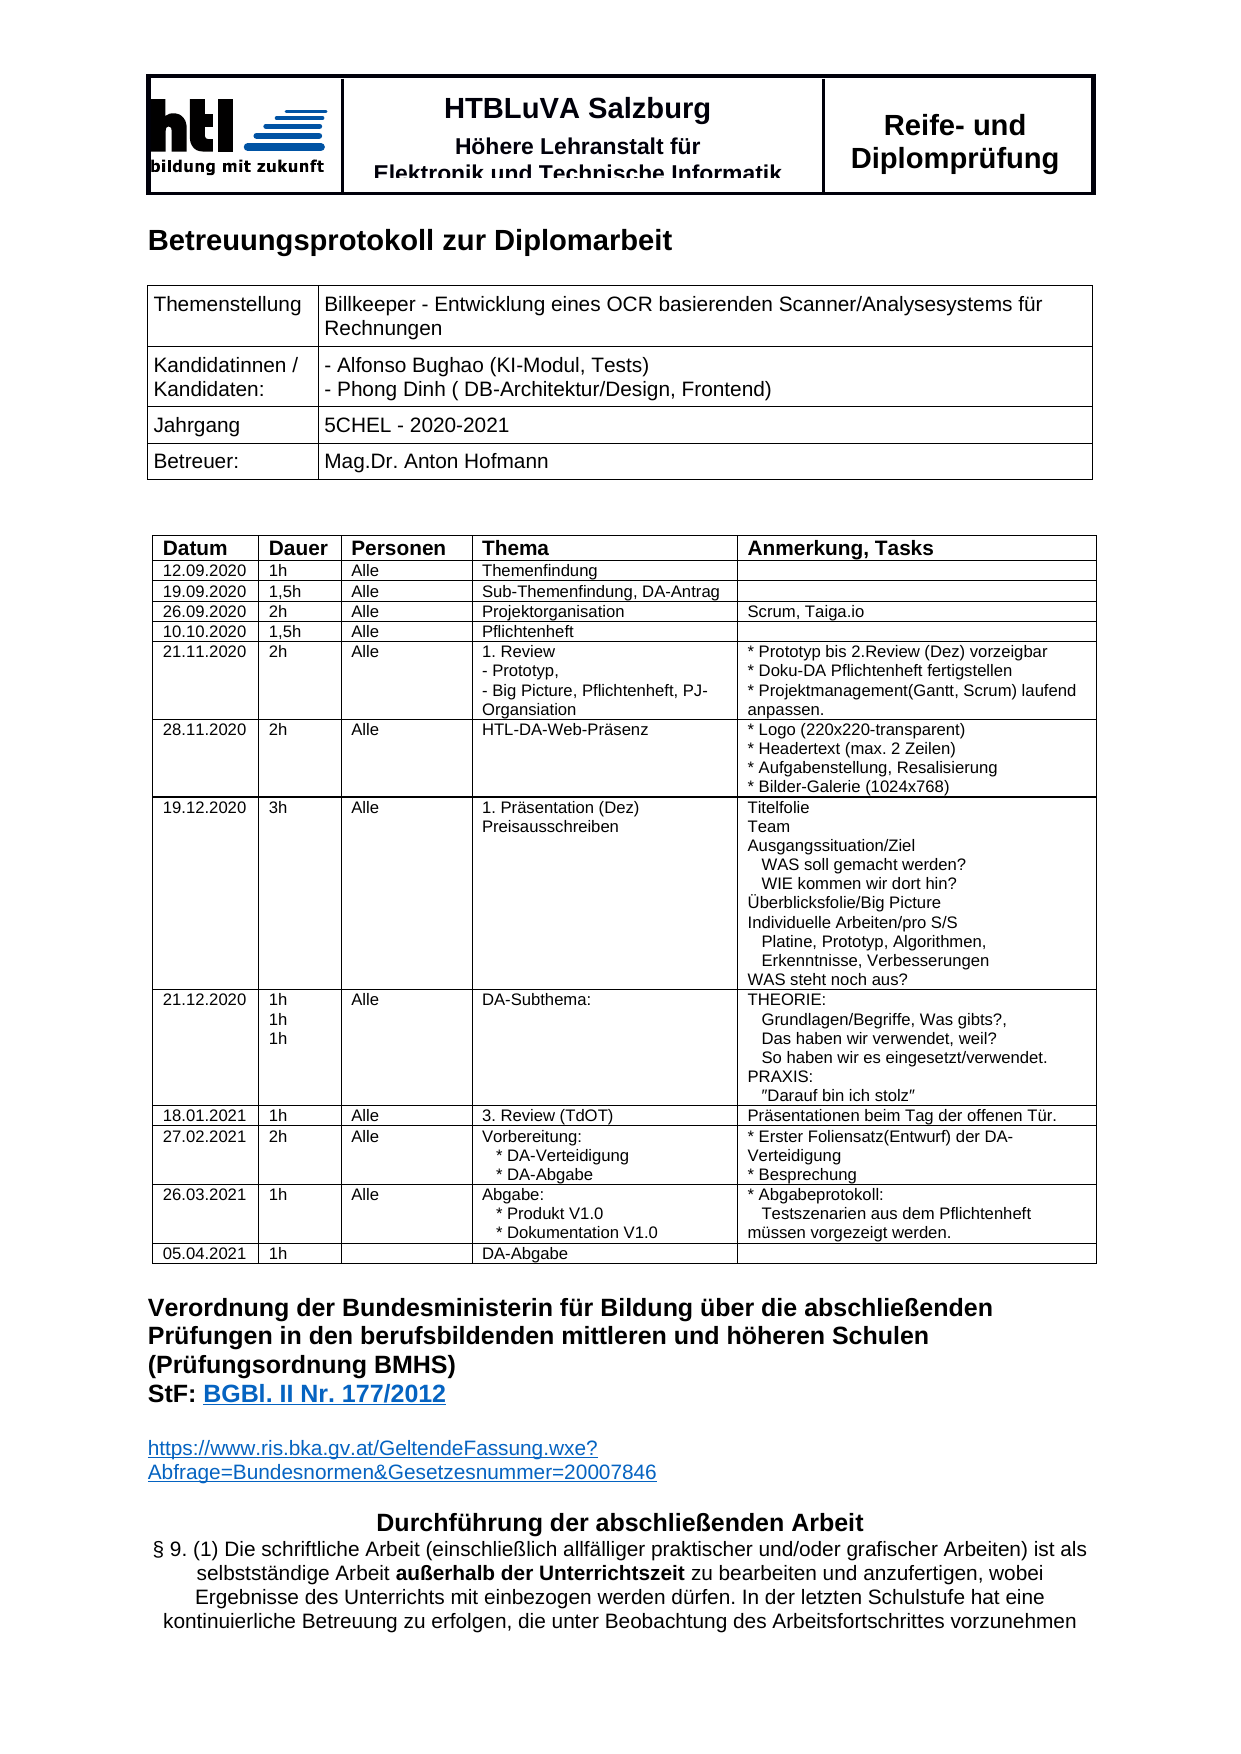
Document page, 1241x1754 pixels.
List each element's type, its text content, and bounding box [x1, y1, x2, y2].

table_cell 21.11.2020 [153, 642, 258, 719]
text Verordnung der Bundesministerin für Bildung über die abschließenden Prüfungen in den berufsbildenden mittleren und höheren Schulen (Prüfungsordnung BMHS) StF: BGBl. II Nr. 177/2012 [148, 1292, 1093, 1407]
table_cell [738, 581, 1096, 601]
table_cell 5CHEL - 2020-2021 [319, 407, 1092, 443]
table_cell Alle [342, 1126, 472, 1184]
table_cell Projektorganisation [473, 602, 737, 621]
table_cell THEORIE: Grundlagen/Begriffe, Was gibts?, Das haben wir verwendet, weil? So haben wir es eingesetzt/verwendet. PRAXIS: ″Darauf bin ich stolz″ [738, 990, 1096, 1105]
table_cell 28.11.2020 [153, 720, 258, 796]
table_cell 19.12.2020 [153, 798, 258, 989]
table_cell 27.02.2021 [153, 1126, 258, 1184]
table_cell Abgabe: * Produkt V1.0 * Dokumentation V1.0 [473, 1185, 737, 1242]
table_header Billkeeper - Entwicklung eines OCR basierenden Scanner/Analysesystems für Rechnungen [319, 286, 1092, 346]
table_cell 05.04.2021 [153, 1244, 258, 1263]
table_cell 1h [259, 1244, 341, 1263]
table_cell 18.01.2021 [153, 1106, 258, 1125]
table_cell [342, 1244, 472, 1263]
table_cell [738, 1244, 1096, 1263]
text Durchführung der abschließenden Arbeit [148, 1508, 1093, 1537]
table_cell 1h [259, 1185, 341, 1242]
table_cell Alle [342, 720, 472, 796]
table_cell Präsentationen beim Tag der offenen Tür. [738, 1106, 1096, 1125]
table_cell 26.03.2021 [153, 1185, 258, 1242]
table_cell Alle [342, 561, 472, 580]
table_cell Alle [342, 602, 472, 621]
table_cell Alle [342, 581, 472, 601]
text § 9. (1) Die schriftliche Arbeit (einschließlich allfälliger praktischer und/oder grafischer Arbeiten) ist als selbstständige Arbeit außerhalb der Unterrichtszeit zu bearbeiten und anzufertigen, wobei Ergebnisse des Unterrichts mit einbezogen werden dürfen. In der letzten Schulstufe hat eine kontinuierliche Betreuung zu erfolgen, die unter Beobachtung des Arbeitsfortschrittes vorzunehmen [148, 1537, 1093, 1633]
table_cell HTL-DA-Web-Präsenz [473, 720, 737, 796]
table_cell * Prototyp bis 2.Review (Dez) vorzeigbar * Doku-DA Pflichtenheft fertigstellen * Projektmanagement(Gantt, Scrum) laufend anpassen. [738, 642, 1096, 719]
table_cell Kandidatinnen / Kandidaten: [148, 347, 318, 406]
table_cell 1h 1h 1h [259, 990, 341, 1105]
table_cell 1h [259, 561, 341, 580]
table_cell Pflichtenheft [473, 622, 737, 641]
table_cell 19.09.2020 [153, 581, 258, 601]
table_cell * Abgabeprotokoll: Testszenarien aus dem Pflichtenheft müssen vorgezeigt werden. [738, 1185, 1096, 1242]
table_cell Vorbereitung: * DA-Verteidigung * DA-Abgabe [473, 1126, 737, 1184]
table_cell 1. Präsentation (Dez) Preisausschreiben [473, 798, 737, 989]
table_cell Scrum, Taiga.io [738, 602, 1096, 621]
text Betreuungsprotokoll zur Diplomarbeit [148, 223, 1093, 257]
table_header Themenstellung [148, 286, 318, 346]
table_cell Alle [342, 798, 472, 989]
table_cell 1. Review - Prototyp, - Big Picture, Pflichtenheft, PJ-Organsiation [473, 642, 737, 719]
table_cell Alle [342, 1106, 472, 1125]
table_cell 2h [259, 720, 341, 796]
table_cell 3. Review (TdOT) [473, 1106, 737, 1125]
table_cell 1,5h [259, 581, 341, 601]
table_cell Alle [342, 622, 472, 641]
table_cell 21.12.2020 [153, 990, 258, 1105]
text https://www.ris.bka.gv.at/GeltendeFassung.wxe?Abfrage=Bundesnormen&Gesetzesnummer=20007846 [148, 1436, 1093, 1484]
table_cell 3h [259, 798, 341, 989]
table_cell 10.10.2020 [153, 622, 258, 641]
table_cell Alle [342, 642, 472, 719]
table_cell Alle [342, 990, 472, 1105]
table_cell Sub-Themenfindung, DA-Antrag [473, 581, 737, 601]
table_cell Mag.Dr. Anton Hofmann [319, 444, 1092, 479]
table_cell Jahrgang [148, 407, 318, 443]
table_cell 1,5h [259, 622, 341, 641]
table_cell * Logo (220x220-transparent) * Headertext (max. 2 Zeilen) * Aufgabenstellung, Resalisierung * Bilder-Galerie (1024x768) [738, 720, 1096, 796]
table_cell Betreuer: [148, 444, 318, 479]
table_cell 2h [259, 1126, 341, 1184]
table_header Thema [473, 536, 737, 560]
table_header Anmerkung, Tasks [738, 536, 1096, 560]
table_cell Alle [342, 1185, 472, 1242]
table_cell 2h [259, 602, 341, 621]
table_cell [738, 622, 1096, 641]
table_cell [738, 561, 1096, 580]
table_header Datum [153, 536, 258, 560]
table_cell Themenfindung [473, 561, 737, 580]
table_cell * Erster Foliensatz(Entwurf) der DA-Verteidigung * Besprechung [738, 1126, 1096, 1184]
table_cell 2h [259, 642, 341, 719]
table_cell 1h [259, 1106, 341, 1125]
table_cell Titelfolie Team Ausgangssituation/Ziel WAS soll gemacht werden? WIE kommen wir dort hin? Überblicksfolie/Big Picture Individuelle Arbeiten/pro S/S Platine, Prototyp, Algorithmen, Erkenntnisse, Verbesserungen WAS steht noch aus? [738, 798, 1096, 989]
table_header Dauer [259, 536, 341, 560]
table_header Personen [342, 536, 472, 560]
table_cell 12.09.2020 [153, 561, 258, 580]
table_cell DA-Abgabe [473, 1244, 737, 1263]
table_cell 26.09.2020 [153, 602, 258, 621]
table_cell DA-Subthema: [473, 990, 737, 1105]
table_cell - Alfonso Bughao (KI-Modul, Tests) - Phong Dinh ( DB-Architektur/Design, Frontend) [319, 347, 1092, 406]
